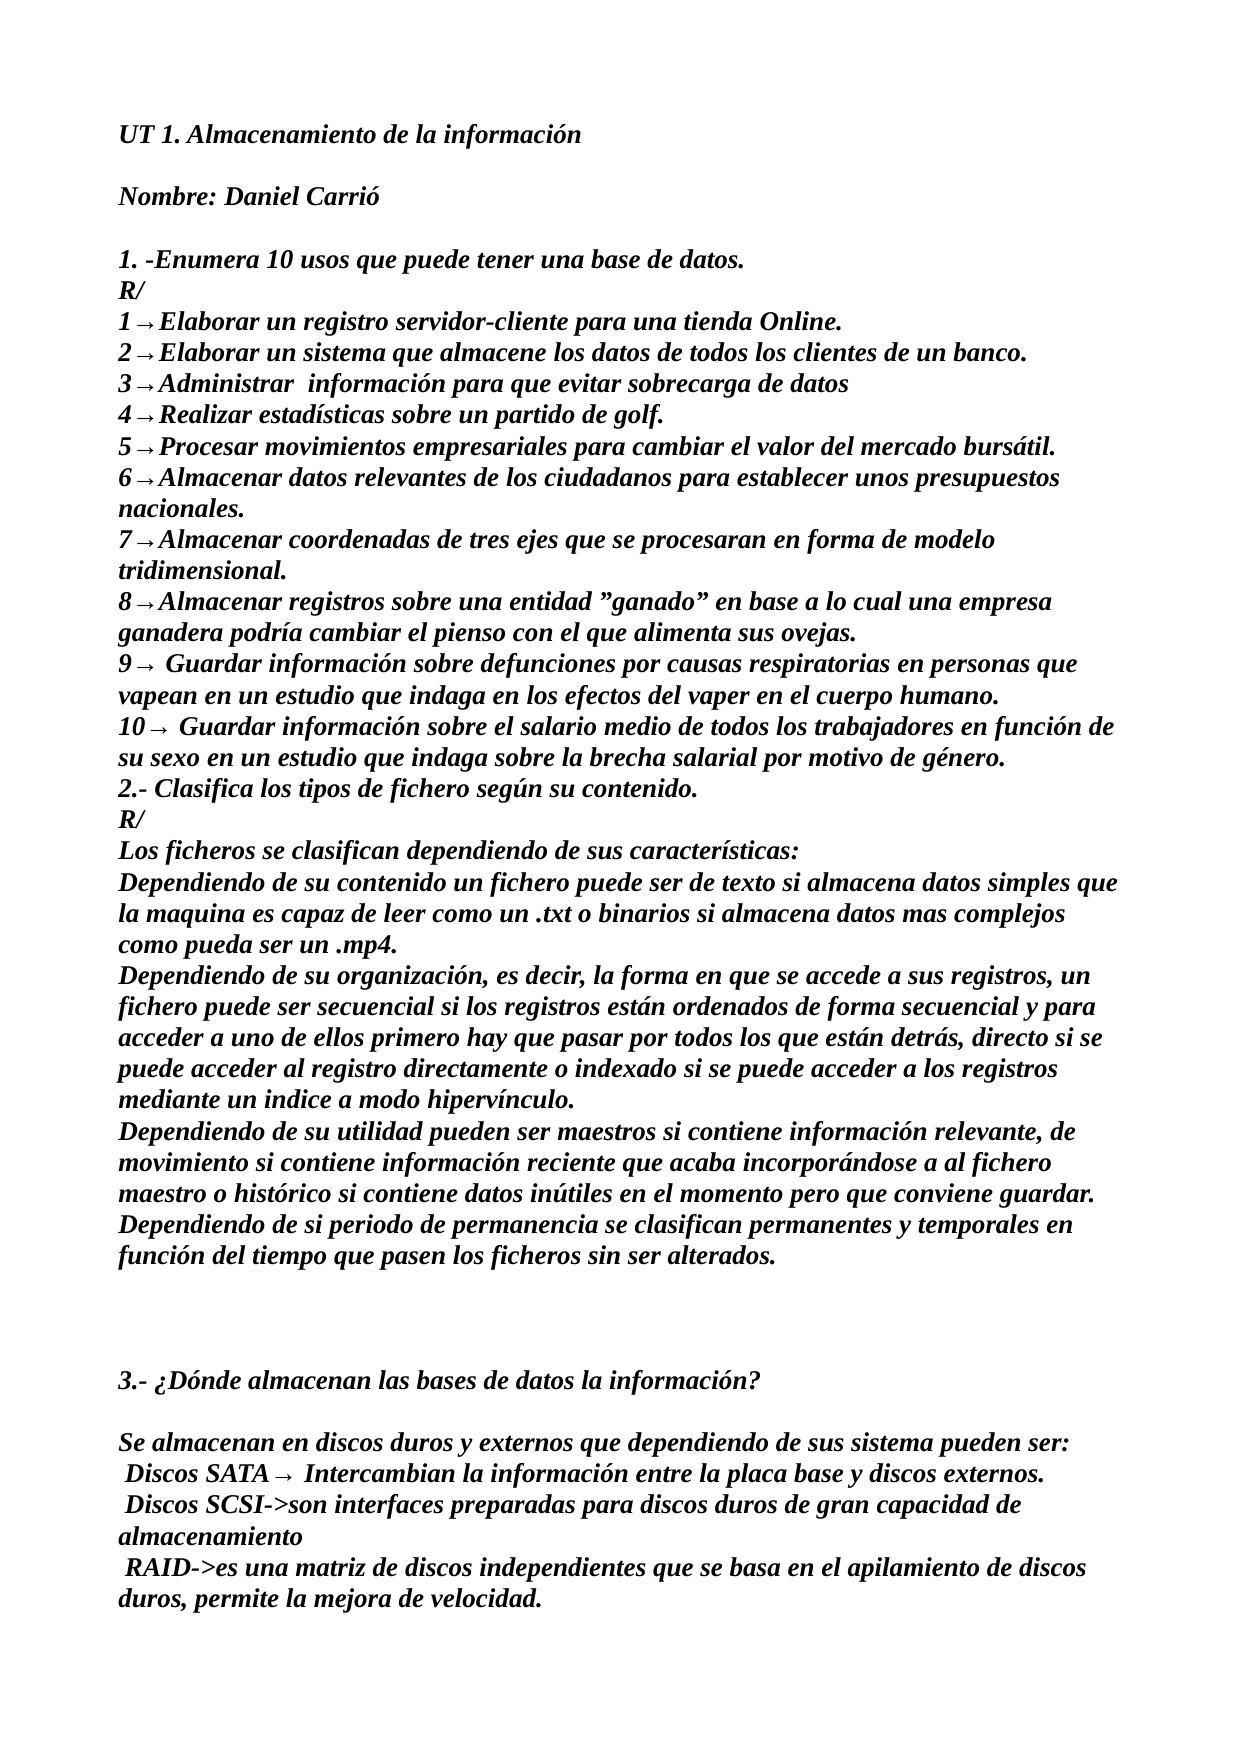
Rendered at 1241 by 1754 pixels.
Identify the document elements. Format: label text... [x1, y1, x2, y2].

text Nombre: Daniel Carrió [118, 180, 1122, 212]
text Dependiendo de su utilidad pueden ser maestros si contiene información relevante, de movimiento si contiene información reciente que acaba incorporándose a al fichero maestro o histórico si contiene datos inútiles en el momento pero que conviene guardar. [118, 1115, 1122, 1208]
text 7→Almacenar coordenadas de tres ejes que se procesaran en forma de modelo tridimensional. [118, 523, 1122, 585]
text 9→ Guardar información sobre defunciones por causas respiratorias en personas que vapean en un estudio que indaga en los efectos del vaper en el cuerpo humano. [118, 648, 1122, 710]
text Se almacenan en discos duros y externos que dependiendo de sus sistema pueden ser: [118, 1426, 1122, 1457]
text RAID->es una matriz de discos independientes que se basa en el apilamiento de discos duros, permite la mejora de velocidad. [118, 1551, 1122, 1613]
text Dependiendo de su contenido un fichero puede ser de texto si almacena datos simples que la maquina es capaz de leer como un .txt o binarios si almacena datos mas complejos como pueda ser un .mp4. [118, 866, 1122, 959]
text Dependiendo de su organización, es decir, la forma en que se accede a sus registros, un fichero puede ser secuencial si los registros están ordenados de forma secuencial y para acceder a uno de ellos primero hay que pasar por todos los que están detrás, directo si se puede acceder al registro directamente o indexado si se puede acceder a los registros mediante un indice a modo hipervínculo. [118, 959, 1122, 1115]
text 1. -Enumera 10 usos que puede tener una base de datos. [118, 243, 1122, 274]
text 6→Almacenar datos relevantes de los ciudadanos para establecer unos presupuestos nacionales. [118, 461, 1122, 523]
text 5→Procesar movimientos empresariales para cambiar el valor del mercado bursátil. [118, 429, 1122, 461]
text Los ficheros se clasifican dependiendo de sus características: [118, 834, 1122, 866]
text R/ [118, 803, 1122, 834]
text 2→Elaborar un sistema que almacene los datos de todos los clientes de un banco. [118, 336, 1122, 367]
text 3.- ¿Dónde almacenan las bases de datos la información? [118, 1364, 1122, 1395]
text 8→Almacenar registros sobre una entidad ”ganado” en base a lo cual una empresa ganadera podría cambiar el pienso con el que alimenta sus ovejas. [118, 585, 1122, 648]
text 3→Administrar información para que evitar sobrecarga de datos [118, 367, 1122, 398]
text Discos SCSI->son interfaces preparadas para discos duros de gran capacidad de almacenamiento [118, 1488, 1122, 1551]
text UT 1. Almacenamiento de la información [118, 118, 1122, 149]
text Dependiendo de si periodo de permanencia se clasifican permanentes y temporales en función del tiempo que pasen los ficheros sin ser alterados. [118, 1208, 1122, 1271]
text Discos SATA→ Intercambian la información entre la placa base y discos externos. [118, 1457, 1122, 1488]
text 4→Realizar estadísticas sobre un partido de golf. [118, 398, 1122, 429]
text 10→ Guardar información sobre el salario medio de todos los trabajadores en función de su sexo en un estudio que indaga sobre la brecha salarial por motivo de género. [118, 710, 1122, 772]
text R/ [118, 274, 1122, 305]
text 2.- Clasifica los tipos de fichero según su contenido. [118, 772, 1122, 803]
text 1→Elaborar un registro servidor-cliente para una tienda Online. [118, 305, 1122, 336]
